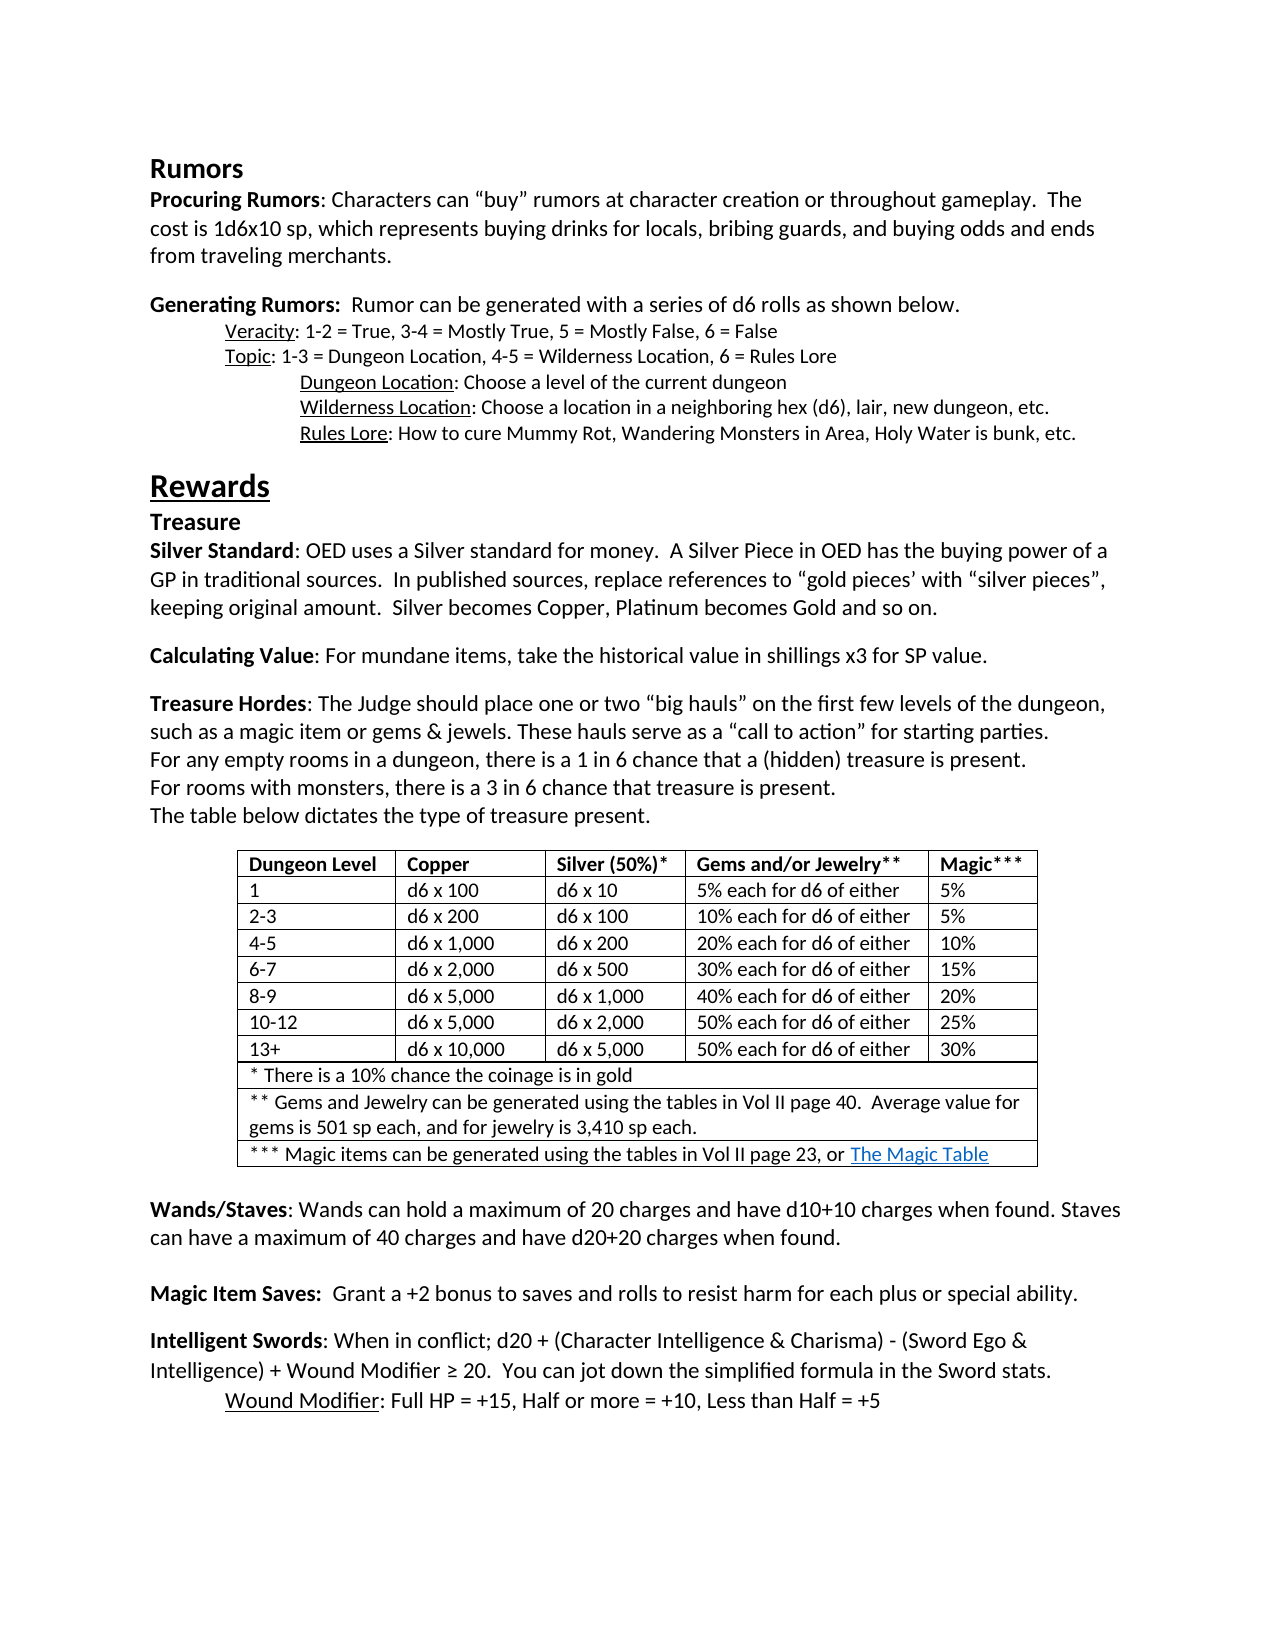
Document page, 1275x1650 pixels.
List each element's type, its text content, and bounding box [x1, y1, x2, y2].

text For any empty rooms in a dungeon, there is a 1 in 6 chance that a (hidden) treasure is present. [150, 745, 1125, 773]
table_cell 4-5 [238, 930, 395, 956]
table_cell 10% [929, 930, 1037, 956]
table_cell *** Magic items can be generated using the tables in Vol II page 23, or The Magic Table [238, 1141, 1037, 1166]
text Veracity: 1-2 = True, 3-4 = Mostly True, 5 = Mostly False, 6 = False [150, 318, 1125, 343]
text Rules Lore: How to cure Mummy Rot, Wandering Monsters in Area, Holy Water is bunk, etc. [300, 420, 1125, 445]
table_header Silver (50%)* [546, 851, 685, 876]
table_cell d6 x 2,000 [546, 1010, 685, 1035]
text Magic Item Saves: Grant a +2 bonus to saves and rolls to resist harm for each plus or special ability. [150, 1279, 1125, 1307]
text Intelligent Swords: When in conflict; d20 + (Character Intelligence & Charisma) - (Sword Ego & Intelligence) + Wound Modifier ≥ 20. You can jot down the simplified formula in the Sword stats. Wound Modifier: Full HP = +15, Half or more = +10, Less than Half = +5 [150, 1326, 1125, 1415]
text Rewards [150, 465, 1125, 506]
table_cell 6-7 [238, 957, 395, 982]
table_cell 1 [238, 877, 395, 903]
table_cell 20% [929, 983, 1037, 1008]
table_cell 13+ [238, 1036, 395, 1061]
table_cell d6 x 100 [546, 904, 685, 929]
table_cell 10-12 [238, 1010, 395, 1035]
text Topic: 1-3 = Dungeon Location, 4-5 = Wilderness Location, 6 = Rules Lore [150, 343, 1125, 369]
table_cell 2-3 [238, 904, 395, 929]
text Wands/Staves: Wands can hold a maximum of 20 charges and have d10+10 charges when found. Staves can have a maximum of 40 charges and have d20+20 charges when found. [150, 1195, 1125, 1251]
table_cell 10% each for d6 of either [686, 904, 928, 929]
text Procuring Rumors: Characters can “buy” rumors at character creation or throughout gameplay. The cost is 1d6x10 sp, which represents buying drinks for locals, bribing guards, and buying odds and ends from traveling merchants. [150, 186, 1125, 270]
table_cell d6 x 100 [396, 877, 545, 903]
table_cell * There is a 10% chance the coinage is in gold [238, 1063, 1037, 1088]
text Dungeon Location: Choose a level of the current dungeon [300, 369, 1125, 394]
text Calculating Value: For mundane items, take the historical value in shillings x3 for SP value. [150, 641, 1125, 669]
table_cell d6 x 500 [546, 957, 685, 982]
table_cell d6 x 10 [546, 877, 685, 903]
text Wilderness Location: Choose a location in a neighboring hex (d6), lair, new dungeon, etc. [300, 394, 1125, 420]
text Treasure Hordes: The Judge should place one or two “big hauls” on the first few levels of the dungeon, such as a magic item or gems & jewels. These hauls serve as a “call to action” for starting parties. [150, 689, 1125, 745]
text Silver Standard: OED uses a Silver standard for money. A Silver Piece in OED has the buying power of a GP in traditional sources. In published sources, replace references to “gold pieces’ with “silver pieces”, keeping original amount. Silver becomes Copper, Platinum becomes Gold and so on. [150, 537, 1125, 621]
text Treasure [150, 506, 1125, 537]
table_cell 5% [929, 904, 1037, 929]
table_cell 20% each for d6 of either [686, 930, 928, 956]
table_cell d6 x 5,000 [546, 1036, 685, 1061]
table_cell 50% each for d6 of either [686, 1010, 928, 1035]
text The table below dictates the type of treasure present. [150, 801, 1125, 829]
table_cell 15% [929, 957, 1037, 982]
table_header Magic*** [929, 851, 1037, 876]
table_cell 40% each for d6 of either [686, 983, 928, 1008]
table_cell 30% [929, 1036, 1037, 1061]
table_header Gems and/or Jewelry** [686, 851, 928, 876]
table_cell d6 x 2,000 [396, 957, 545, 982]
table_cell d6 x 5,000 [396, 1010, 545, 1035]
table_cell d6 x 1,000 [396, 930, 545, 956]
table_cell 8-9 [238, 983, 395, 1008]
text Rumors [150, 150, 1125, 186]
text Generating Rumors: Rumor can be generated with a series of d6 rolls as shown below. [150, 290, 1125, 318]
table_cell d6 x 10,000 [396, 1036, 545, 1061]
table_header Dungeon Level [238, 851, 395, 876]
table_cell ** Gems and Jewelry can be generated using the tables in Vol II page 40. Average value for gems is 501 sp each, and for jewelry is 3,410 sp each. [238, 1089, 1037, 1140]
table_header Copper [396, 851, 545, 876]
table_cell 5% each for d6 of either [686, 877, 928, 903]
text For rooms with monsters, there is a 3 in 6 chance that treasure is present. [150, 773, 1125, 801]
table_cell 30% each for d6 of either [686, 957, 928, 982]
table_cell 50% each for d6 of either [686, 1036, 928, 1061]
table_cell d6 x 200 [546, 930, 685, 956]
table_cell d6 x 1,000 [546, 983, 685, 1008]
table_cell 25% [929, 1010, 1037, 1035]
table_cell 5% [929, 877, 1037, 903]
table_cell d6 x 5,000 [396, 983, 545, 1008]
table_cell d6 x 200 [396, 904, 545, 929]
